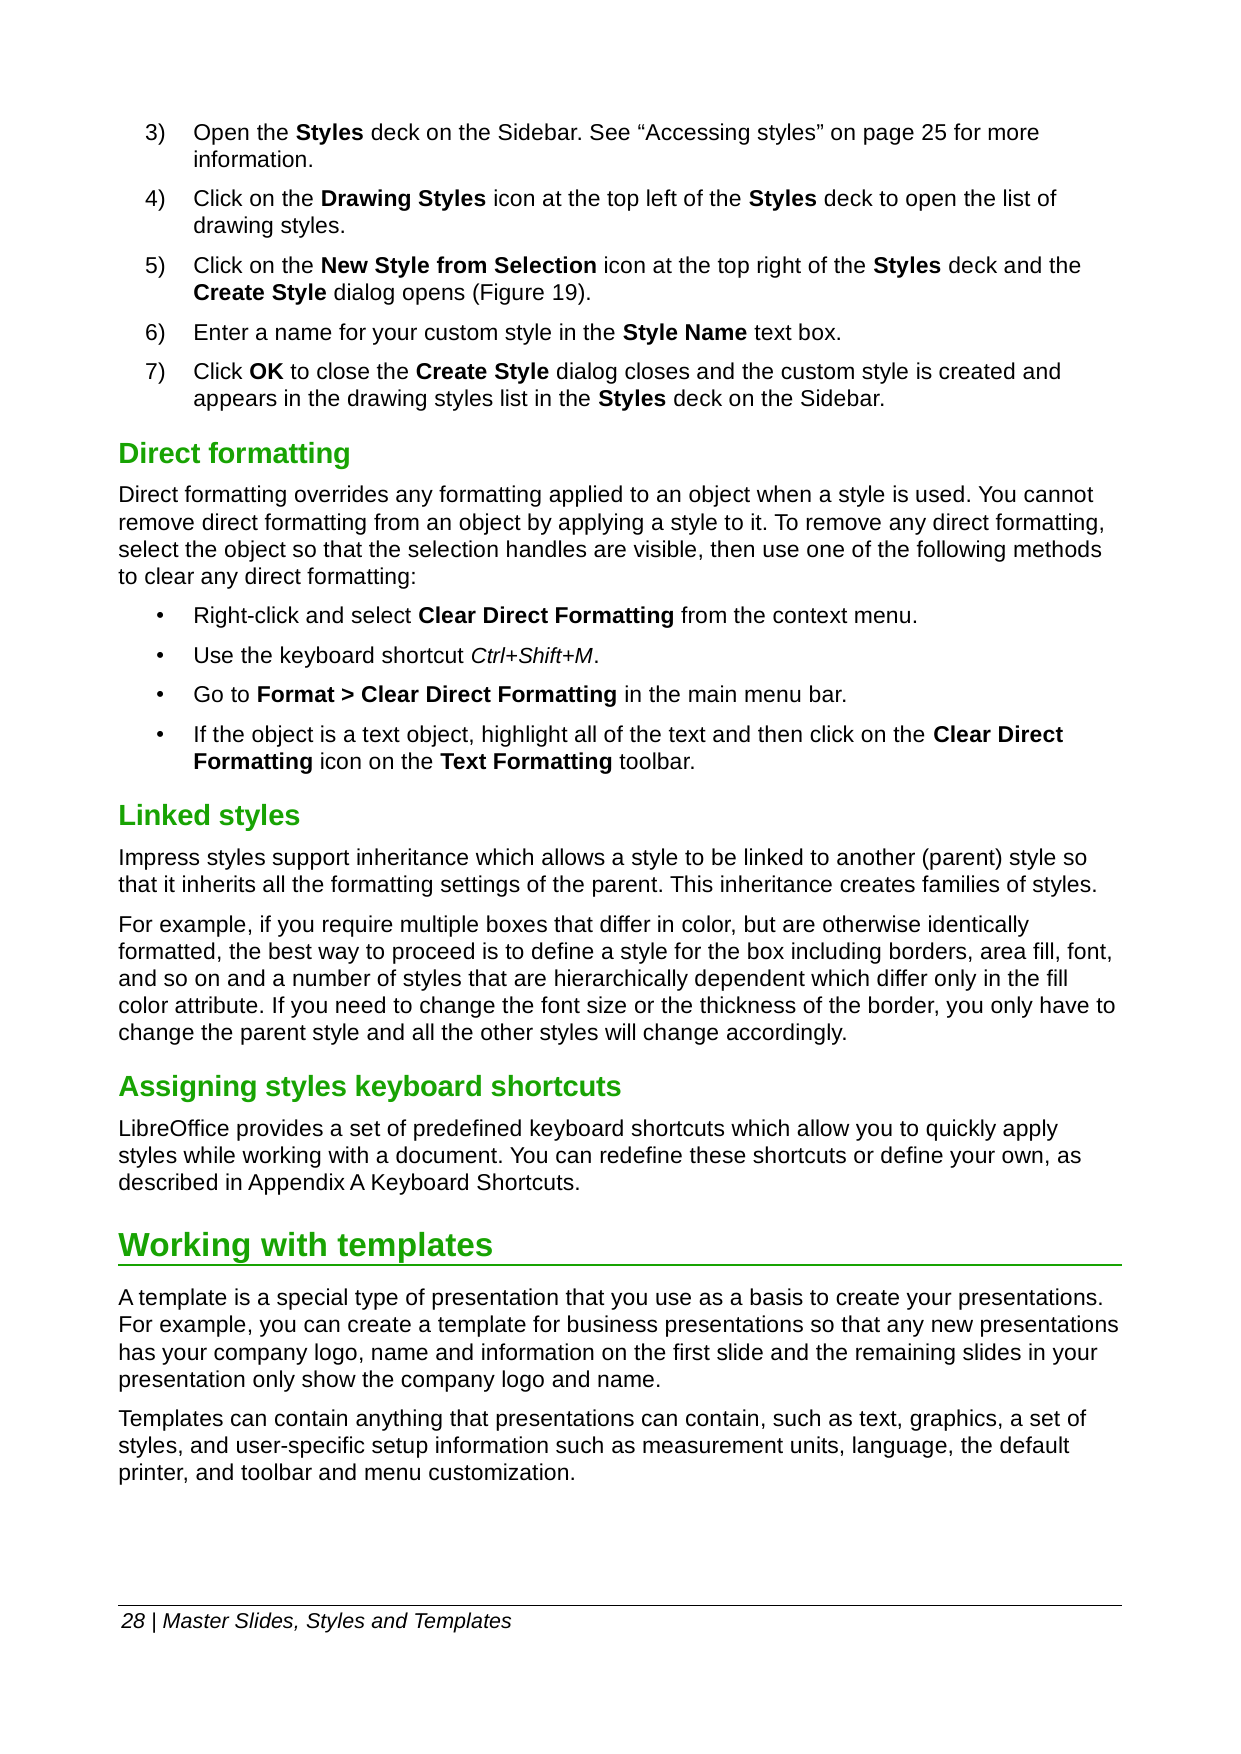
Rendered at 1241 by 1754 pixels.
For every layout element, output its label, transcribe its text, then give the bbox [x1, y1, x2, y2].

list Enter a name for your custom style in the Style Name text box. [165, 318, 1122, 345]
text Impress styles support inheritance which allows a style to be linked to another (parent) style so that it inherits all the formatting settings of the parent. This inheritance creates families of styles. [118, 843, 1122, 898]
list Open the Styles deck on the Sidebar. See “Accessing styles” on page 23 for more information. [165, 118, 1122, 172]
list Use the keyboard shortcut Ctrl+Shift+M. [156, 641, 1122, 668]
list Click on the New Style from Selection icon at the top right of the Styles deck and the Create Style dialog opens (Figure 19). [165, 251, 1122, 306]
list If the object is a text object, highlight all of the text and then click on the Clear Direct Formatting icon on the Text Formatting toolbar. [156, 720, 1122, 774]
list Click on the Drawing Styles icon at the top left of the Styles deck to open the list of drawing styles. [165, 185, 1122, 239]
subtitle Direct formatting [118, 436, 1122, 469]
list Go to Format > Clear Direct Formatting in the main menu bar. [156, 681, 1122, 708]
text A template is a special type of presentation that you use as a basis to create your presentations. For example, you can create a template for business presentations so that any new presentations has your company logo, name and information on the first slide and the remaining slides in your presentation only show the company logo and name. [118, 1284, 1122, 1392]
list Right-click and select Clear Direct Formatting from the context menu. [156, 602, 1122, 629]
subtitle Assigning styles keyboard shortcuts [118, 1069, 1122, 1103]
text Templates can contain anything that presentations can contain, such as text, graphics, a set of styles, and user-specific setup information such as measurement units, language, the default printer, and toolbar and menu customization. [118, 1404, 1122, 1486]
text LibreOffice provides a set of predefined keyboard shortcuts which allow you to quickly apply styles while working with a document. You can redefine these shortcuts or define your own, as described in Appendix A Keyboard Shortcuts. [118, 1114, 1122, 1196]
list Click OK to close the Create Style dialog closes and the custom style is created and appears in the drawing styles list in the Styles deck on the Sidebar. [165, 358, 1122, 412]
subtitle Working with templates [118, 1225, 1122, 1264]
text For example, if you require multiple boxes that differ in color, but are otherwise identically formatted, the best way to proceed is to define a style for the box including borders, area fill, font, and so on and a number of styles that are hierarchically dependent which differ only in the fill color attribute. If you need to change the font size or the thickness of the border, you only have to change the parent style and all the other styles will change accordingly. [118, 910, 1122, 1046]
subtitle Linked styles [118, 798, 1122, 832]
text Direct formatting overrides any formatting applied to an object when a style is used. You cannot remove direct formatting from an object by applying a style to it. To remove any direct formatting, select the object so that the selection handles are visible, then use one of the following methods to clear any direct formatting: [118, 481, 1122, 589]
